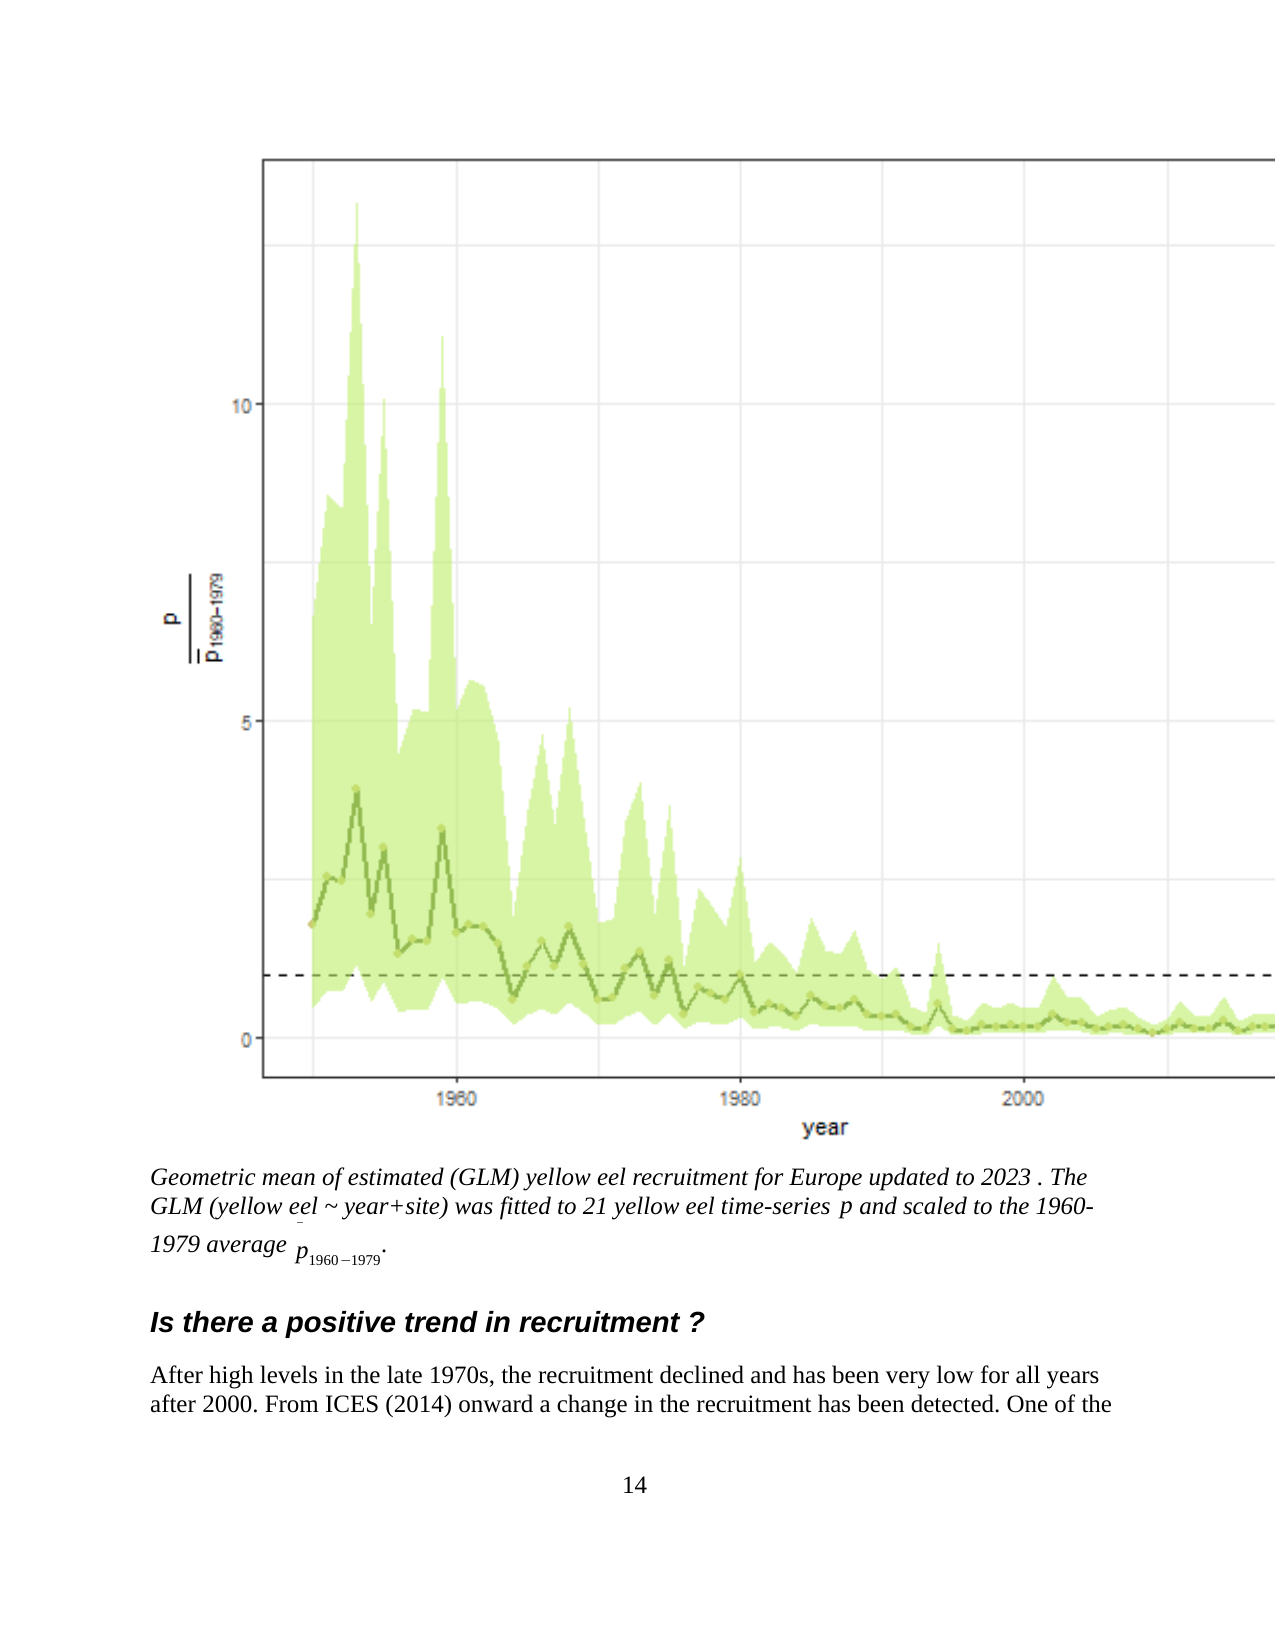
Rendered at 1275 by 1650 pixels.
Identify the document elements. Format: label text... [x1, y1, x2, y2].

picture [150, 150, 1275, 1150]
text Geometric mean of estimated (GLM) yellow eel recruitment for Europe updated to 2023 . The GLM (yellow eel ~ year+site) was fitted to 21 yellow eel time-series and scaled to the 1960-1979 average . [150, 1162, 1125, 1268]
subtitle Is there a positive trend in recruitment ? [150, 1305, 1125, 1339]
text After high levels in the late 1970s, the recruitment declined and has been very low for all years after 2000. From ICES (2014) onward a change in the recruitment has been detected. One of the test used to show that change in 2014 was based on SGIPEE(2011) working group. We have used a test only slighly different from the test used in ICES 2011. The difference is that the model is now based on individual series as source data, not only the prediction. The model differs from that used by wgeel also as year is here treated as a continuous value, whereas it is treated as a factor in the glm for recruitment, and the years are restricted to decreasing part of the recruitment (after 1980). where glass eel is the number of glass eel in the glass eel series, either for the Elsewhere Europe or the North Sea time series, is a continuous value corresponding to year after 1980, is also a continuous value, is a random error with mean 0 and standard deviation sigma, and , and are the estimated parameters. The parameters are higly significant both in the Elsewhere Europe area (p=0 and for the North Sea p=0 North Sea. This result confirms that there has been a change in the recruitment slope. [150, 1360, 1125, 1418]
